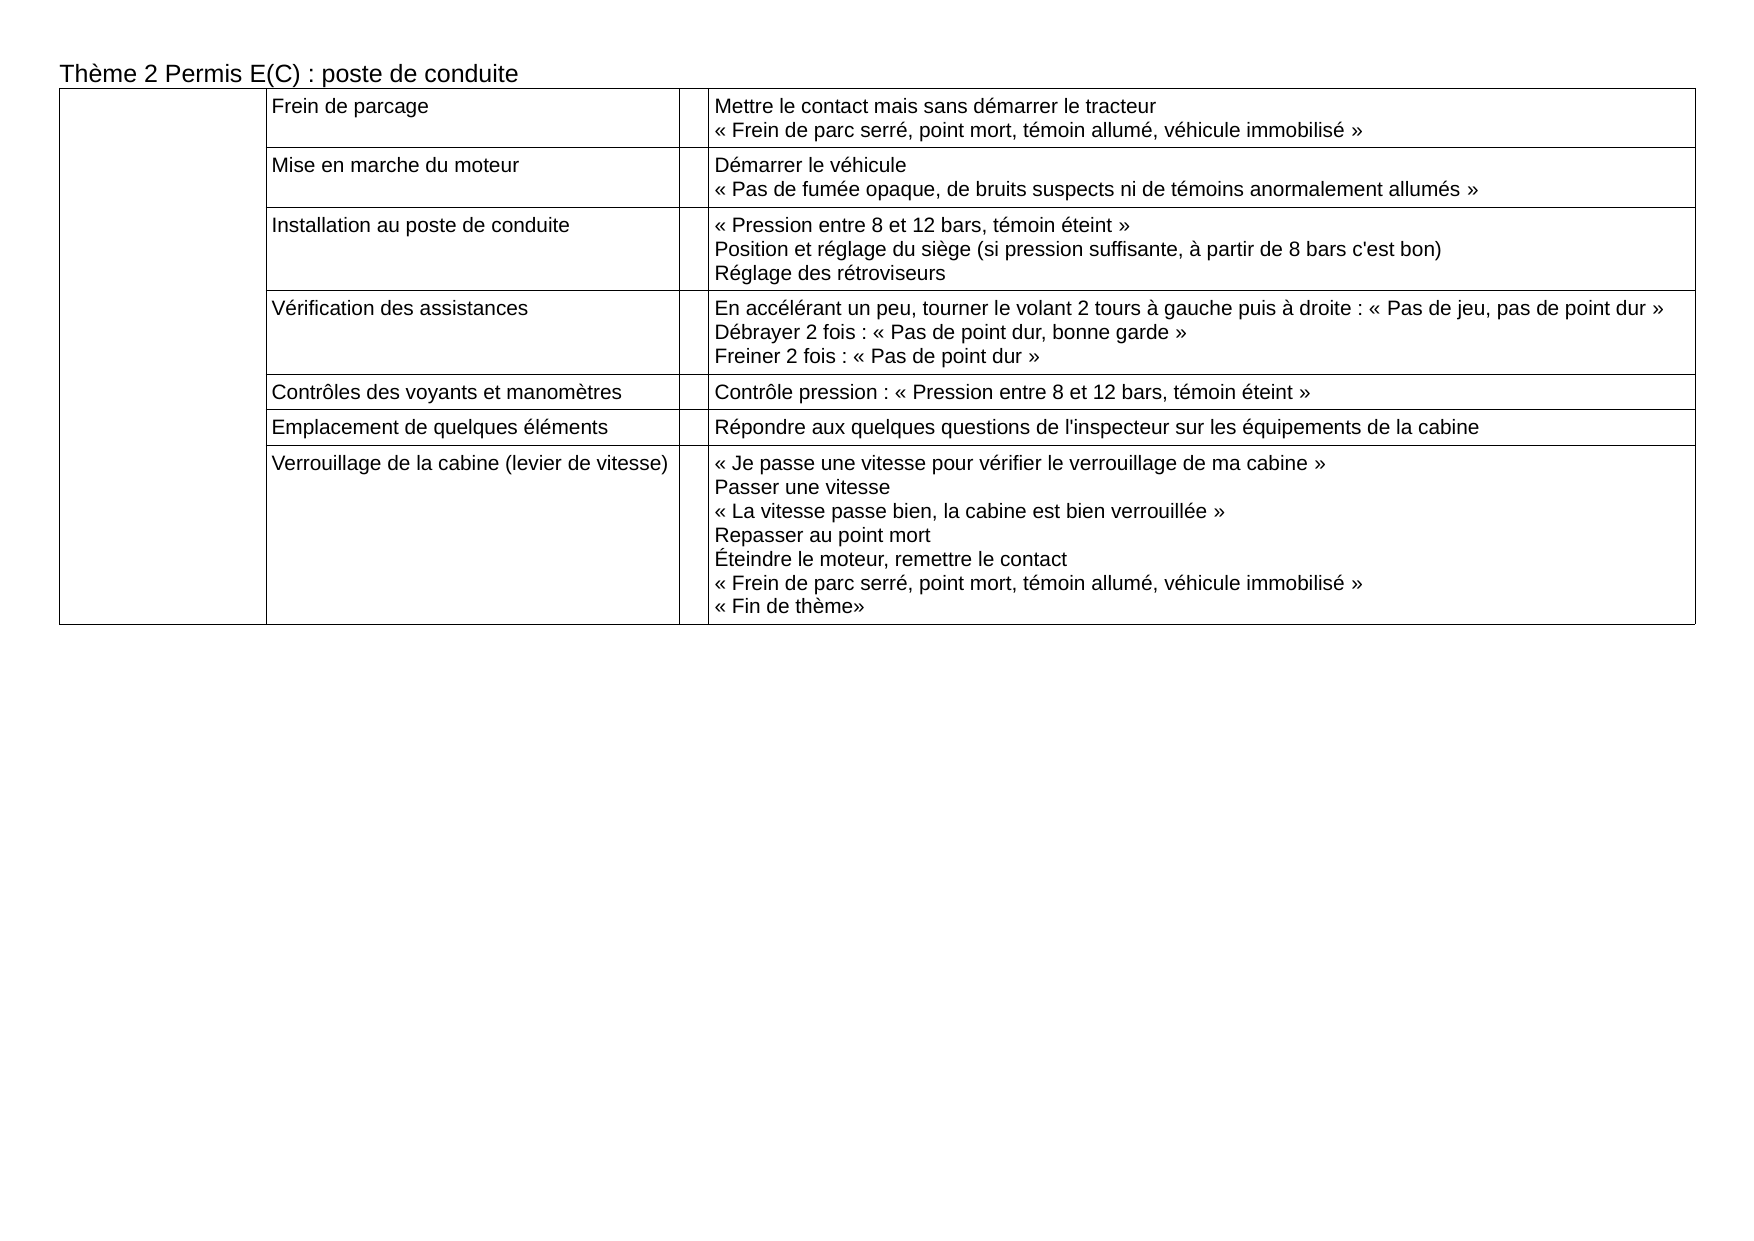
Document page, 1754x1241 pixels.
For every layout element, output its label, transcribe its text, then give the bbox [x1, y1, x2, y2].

table_cell [680, 410, 708, 445]
table_cell Répondre aux quelques questions de l'inspecteur sur les équipements de la cabine [709, 410, 1695, 445]
table_cell [680, 375, 708, 409]
table_cell « Je passe une vitesse pour vérifier le verrouillage de ma cabine » Passer une vitesse « La vitesse passe bien, la cabine est bien verrouillée » Repasser au point mort Éteindre le moteur, remettre le contact « Frein de parc serré, point mort, témoin allumé, véhicule immobilisé » « Fin de thème» [709, 446, 1695, 624]
table_cell Démarrer le véhicule « Pas de fumée opaque, de bruits suspects ni de témoins anormalement allumés » [709, 148, 1695, 207]
table_cell [680, 148, 708, 207]
table_cell Contrôles des voyants et manomètres [267, 375, 679, 409]
text Thème 2 Permis E(C) : poste de conduite [59, 59, 1695, 88]
table_header Mettre le contact mais sans démarrer le tracteur « Frein de parc serré, point mort, témoin allumé, véhicule immobilisé » [709, 89, 1695, 147]
table_header Frein de parcage [267, 89, 679, 147]
table_cell [680, 208, 708, 290]
table_cell Installation au poste de conduite [267, 208, 679, 290]
table_cell « Pression entre 8 et 12 bars, témoin éteint » Position et réglage du siège (si pression suffisante, à partir de 8 bars c'est bon) Réglage des rétroviseurs [709, 208, 1695, 290]
table_cell Contrôle pression : « Pression entre 8 et 12 bars, témoin éteint » [709, 375, 1695, 409]
table_cell Vérification des assistances [267, 291, 679, 374]
table_header [60, 89, 266, 624]
table_cell [680, 291, 708, 374]
table_cell En accélérant un peu, tourner le volant 2 tours à gauche puis à droite : « Pas de jeu, pas de point dur » Débrayer 2 fois : « Pas de point dur, bonne garde » Freiner 2 fois : « Pas de point dur » [709, 291, 1695, 374]
table_cell Emplacement de quelques éléments [267, 410, 679, 445]
table_cell Mise en marche du moteur [267, 148, 679, 207]
table_cell [680, 446, 708, 624]
table_cell Verrouillage de la cabine (levier de vitesse) [267, 446, 679, 624]
table_header [680, 89, 708, 147]
